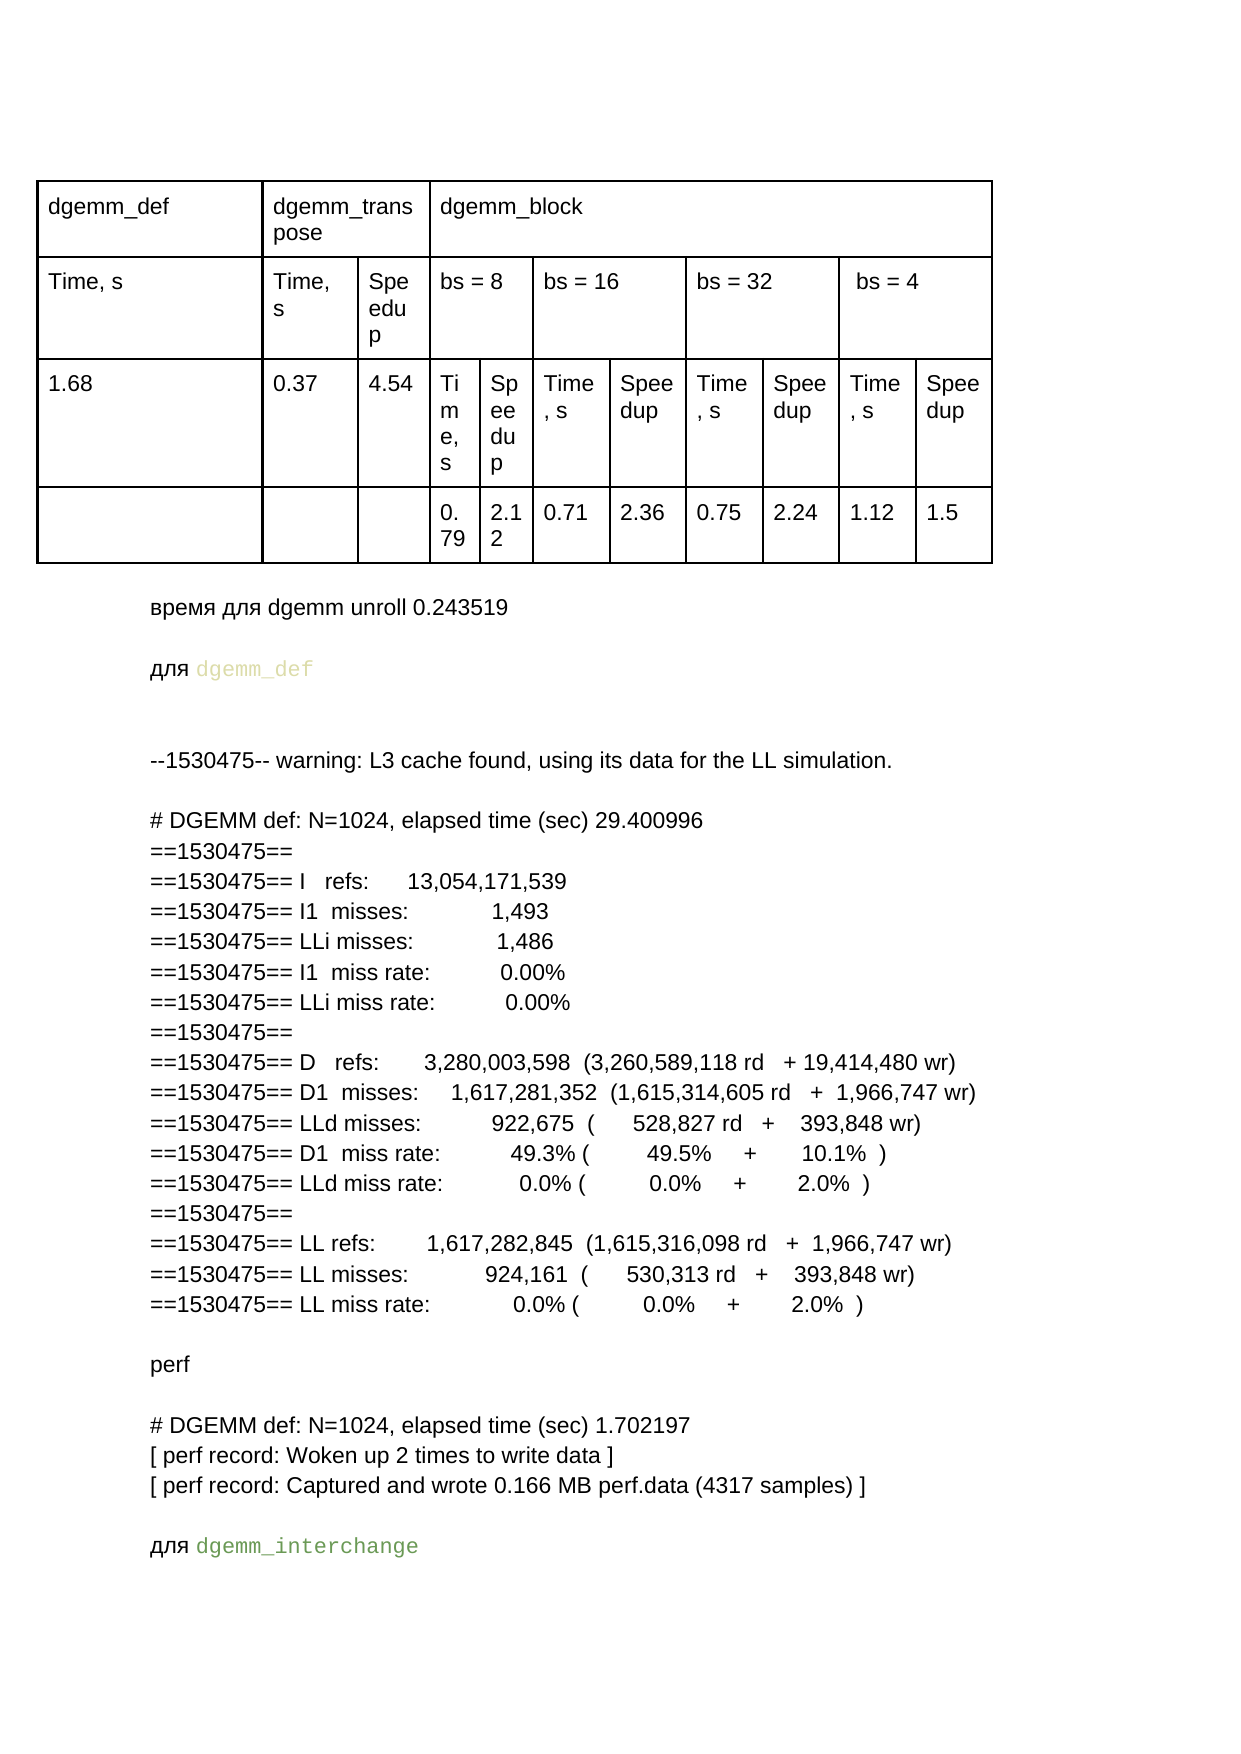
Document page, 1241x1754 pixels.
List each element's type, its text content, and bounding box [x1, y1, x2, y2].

table_cell 0.71 [534, 488, 609, 562]
table_cell [264, 488, 357, 562]
table_cell bs = 8 [431, 258, 532, 358]
text [ perf record: Woken up 2 times to write data ] [150, 1442, 1090, 1468]
text ==1530475== LL miss rate: 0.0% ( 0.0% + 2.0% ) [150, 1291, 1090, 1317]
text ==1530475== I1 misses: 1,493 [150, 898, 1090, 924]
text ==1530475== LLi misses: 1,486 [150, 928, 1090, 955]
table_header dgemm_transpose [264, 182, 429, 256]
table_cell Speedup [481, 360, 532, 486]
table_header dgemm_block [431, 182, 991, 256]
text ==1530475== LLd misses: 922,675 ( 528,827 rd + 393,848 wr) [150, 1109, 1090, 1136]
text ==1530475== I refs: 13,054,171,539 [150, 868, 1090, 894]
text # DGEMM def: N=1024, elapsed time (sec) 1.702197 [150, 1412, 1090, 1438]
table_cell 2.12 [481, 488, 532, 562]
text # DGEMM def: N=1024, elapsed time (sec) 29.400996 [150, 807, 1090, 834]
text ==1530475== LL refs: 1,617,282,845 (1,615,316,098 rd + 1,966,747 wr) [150, 1230, 1090, 1257]
table_cell 2.24 [764, 488, 838, 562]
table_cell Time, s [840, 360, 915, 486]
table_cell bs = 32 [687, 258, 838, 358]
table_cell 1.12 [840, 488, 915, 562]
table_cell bs = 16 [534, 258, 685, 358]
text ==1530475== D1 misses: 1,617,281,352 (1,615,314,605 rd + 1,966,747 wr) [150, 1079, 1090, 1106]
table_cell 2.36 [611, 488, 685, 562]
text ==1530475== D1 miss rate: 49.3% ( 49.5% + 10.1% ) [150, 1140, 1090, 1166]
text ==1530475== LLi miss rate: 0.00% [150, 989, 1090, 1015]
table_cell Time, s [39, 258, 261, 358]
table_cell 1.68 [39, 360, 261, 486]
table_cell 0.37 [264, 360, 357, 486]
text ==1530475== [150, 1019, 1090, 1045]
text для dgemm_def [150, 654, 1090, 682]
table_cell 1.5 [917, 488, 991, 562]
text время для dgemm unroll 0.243519 [150, 594, 1090, 620]
table_cell [359, 488, 429, 562]
table_cell Speedup [764, 360, 838, 486]
text для dgemm_interchange [150, 1532, 1090, 1561]
text ==1530475== LLd miss rate: 0.0% ( 0.0% + 2.0% ) [150, 1170, 1090, 1196]
table_cell Speedup [917, 360, 991, 486]
table_cell 0.75 [687, 488, 762, 562]
table_cell Time, s [431, 360, 479, 486]
table_cell [39, 488, 261, 562]
text ==1530475== LL misses: 924,161 ( 530,313 rd + 393,848 wr) [150, 1261, 1090, 1287]
table_cell Speedup [359, 258, 429, 358]
table_cell 0.79 [431, 488, 479, 562]
text ==1530475== [150, 838, 1090, 864]
text --1530475-- warning: L3 cache found, using its data for the LL simulation. [150, 747, 1090, 773]
table_cell Time, s [687, 360, 762, 486]
table_cell Time, s [534, 360, 609, 486]
table_header dgemm_def [39, 182, 261, 256]
text [ perf record: Captured and wrote 0.166 MB perf.data (4317 samples) ] [150, 1472, 1090, 1498]
text ==1530475== [150, 1200, 1090, 1227]
table_cell bs = 4 [840, 258, 991, 358]
text ==1530475== D refs: 3,280,003,598 (3,260,589,118 rd + 19,414,480 wr) [150, 1049, 1090, 1076]
text perf [150, 1351, 1090, 1378]
table_cell Time, s [264, 258, 357, 358]
table_cell 4.54 [359, 360, 429, 486]
text ==1530475== I1 miss rate: 0.00% [150, 958, 1090, 985]
table_cell Speedup [611, 360, 685, 486]
